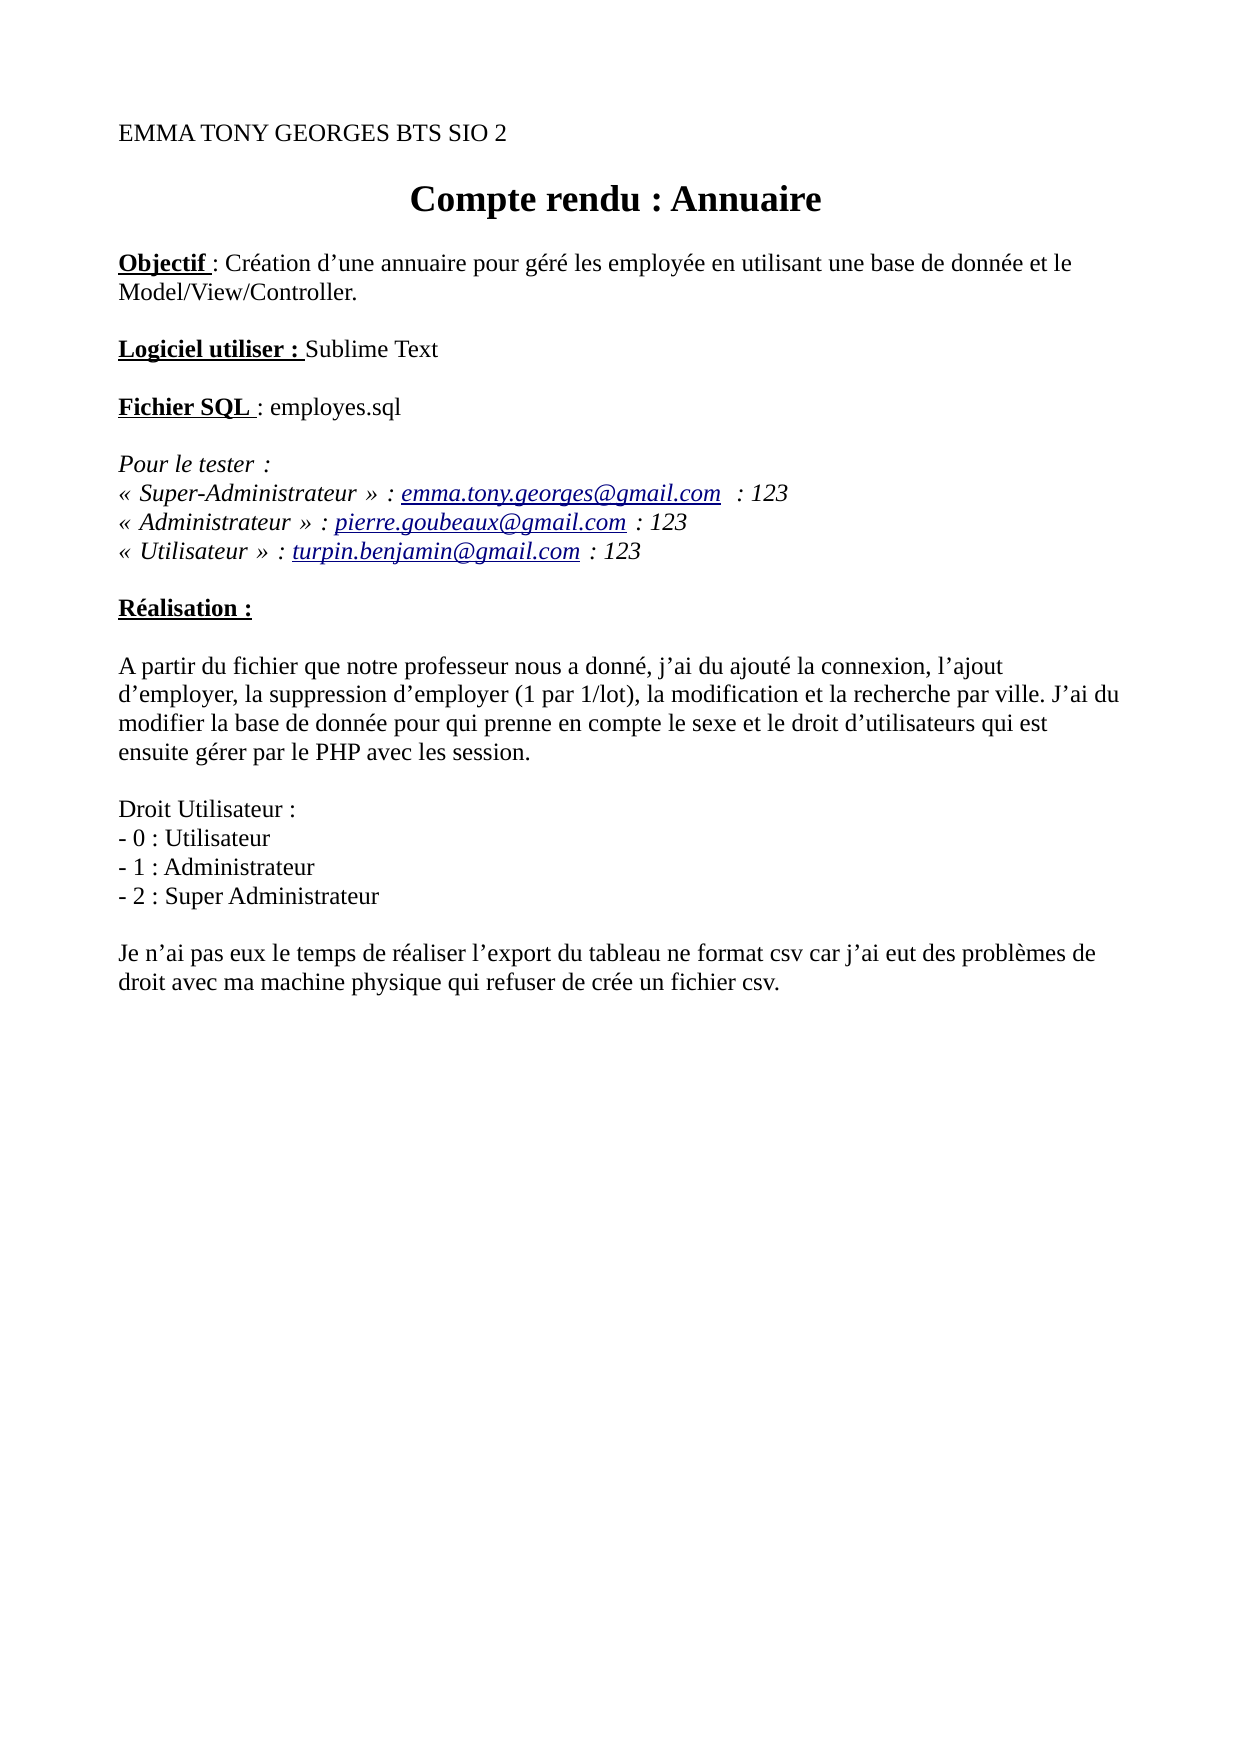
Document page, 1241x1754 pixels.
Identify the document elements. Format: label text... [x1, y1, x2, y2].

text - 2 : Super Administrateur [118, 881, 1122, 909]
text Logiciel utiliser : Sublime Text [118, 334, 1122, 363]
text Droit Utilisateur : [118, 794, 1122, 823]
text « Administrateur » : pierre.goubeaux@gmail.com : 123 [118, 507, 1122, 536]
text « Utilisateur » : turpin.benjamin@gmail.com : 123 [118, 536, 1122, 564]
text « Super-Administrateur » : emma.tony.georges@gmail.com : 123 [118, 478, 1122, 507]
text A partir du fichier que notre professeur nous a donné, j’ai du ajouté la connexion, l’ajout d’employer, la suppression d’employer (1 par 1/lot), la modification et la recherche par ville. J’ai du modifier la base de donnée pour qui prenne en compte le sexe et le droit d’utilisateurs qui est ensuite gérer par le PHP avec les session. [118, 651, 1122, 766]
text - 0 : Utilisateur [118, 823, 1122, 852]
text Compte rendu : Annuaire [118, 176, 1122, 219]
text - 1 : Administrateur [118, 852, 1122, 881]
text Fichier SQL : employes.sql [118, 392, 1122, 421]
text Je n’ai pas eux le temps de réaliser l’export du tableau ne format csv car j’ai eut des problèmes de droit avec ma machine physique qui refuser de crée un fichier csv. [118, 938, 1122, 996]
text Objectif : Création d’une annuaire pour géré les employée en utilisant une base de donnée et le Model/View/Controller. [118, 248, 1122, 306]
text Pour le tester : [118, 449, 1122, 478]
text Réalisation : [118, 593, 1122, 622]
